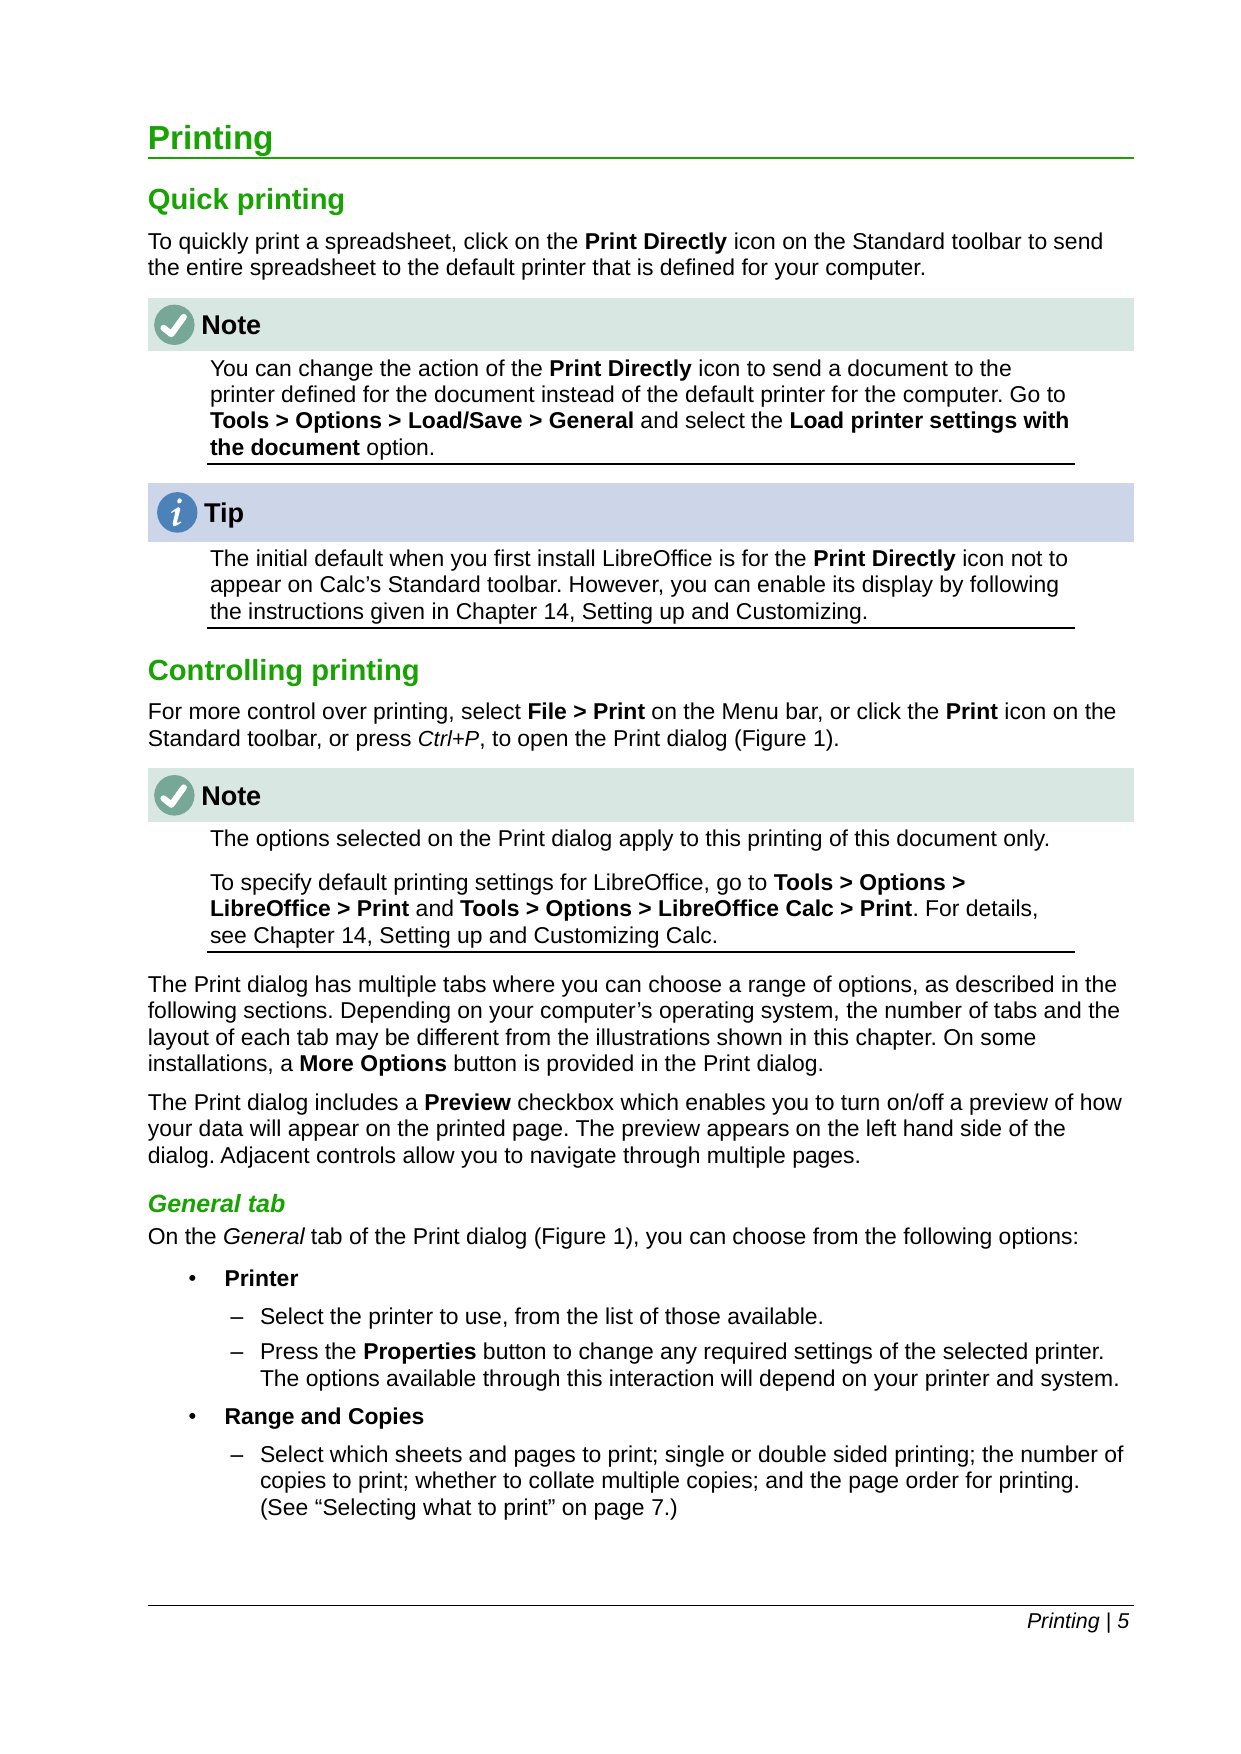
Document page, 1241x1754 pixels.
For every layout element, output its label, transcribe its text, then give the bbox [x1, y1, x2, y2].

subtitle Controlling printing [148, 653, 1134, 686]
text The options selected on the Print dialog apply to this printing of this document only. [207, 822, 1075, 851]
list On the General tab of the Print dialog (Figure 1), you can choose from the following options: [148, 1223, 1134, 1249]
text To specify default printing settings for LibreOffice, go to Tools > Options > LibreOffice > Print and Tools > Options > LibreOffice Calc > Print. For details, see Chapter 14, Setting up and Customizing Calc. [207, 866, 1075, 951]
subtitle Quick printing [148, 182, 1134, 216]
text The Print dialog includes a Preview checkbox which enables you to turn on/off a preview of how your data will appear on the printed page. The preview appears on the left hand side of the dialog. Adjacent controls allow you to navigate through multiple pages. [148, 1089, 1134, 1168]
subtitle Tip [148, 483, 1134, 542]
subtitle Printing [148, 118, 1134, 157]
text The initial default when you first install LibreOffice is for the Print Directly icon not to appear on Calc’s Standard toolbar. However, you can enable its display by following the instructions given in Chapter 14, Setting up and Customizing. [207, 542, 1075, 627]
text To quickly print a spreadsheet, click on the Print Directly icon on the Standard toolbar to send the entire spreadsheet to the default printer that is defined for your computer. [148, 228, 1134, 280]
list Select the printer to use, from the list of those available. [230, 1303, 1134, 1329]
text The Print dialog has multiple tabs where you can choose a range of options, as described in the following sections. Depending on your computer’s operating system, the number of tabs and the layout of each tab may be different from the illustrations shown in this chapter. On some installations, a More Options button is provided in the Print dialog. [148, 971, 1134, 1076]
list Press the Properties button to change any required settings of the selected printer. The options available through this interaction will depend on your printer and system. [230, 1338, 1134, 1391]
subtitle General tab [148, 1188, 1134, 1217]
subtitle Note [148, 768, 1134, 822]
list Range and Copies [185, 1400, 1134, 1432]
list Select which sheets and pages to print; single or double sided printing; the number of copies to print; whether to collate multiple copies; and the page order for printing. (See “Selecting what to print” on page 7.) [230, 1441, 1134, 1520]
subtitle Note [148, 298, 1134, 351]
list Printer [185, 1262, 1134, 1294]
text For more control over printing, select File > Print on the Menu bar, or click the Print icon on the Standard toolbar, or press Ctrl+P, to open the Print dialog (Figure 1). [148, 698, 1134, 751]
text You can change the action of the Print Directly icon to send a document to the printer defined for the document instead of the default printer for the computer. Go to Tools > Options > Load/Save > General and select the Load printer settings with the document option. [207, 351, 1075, 463]
